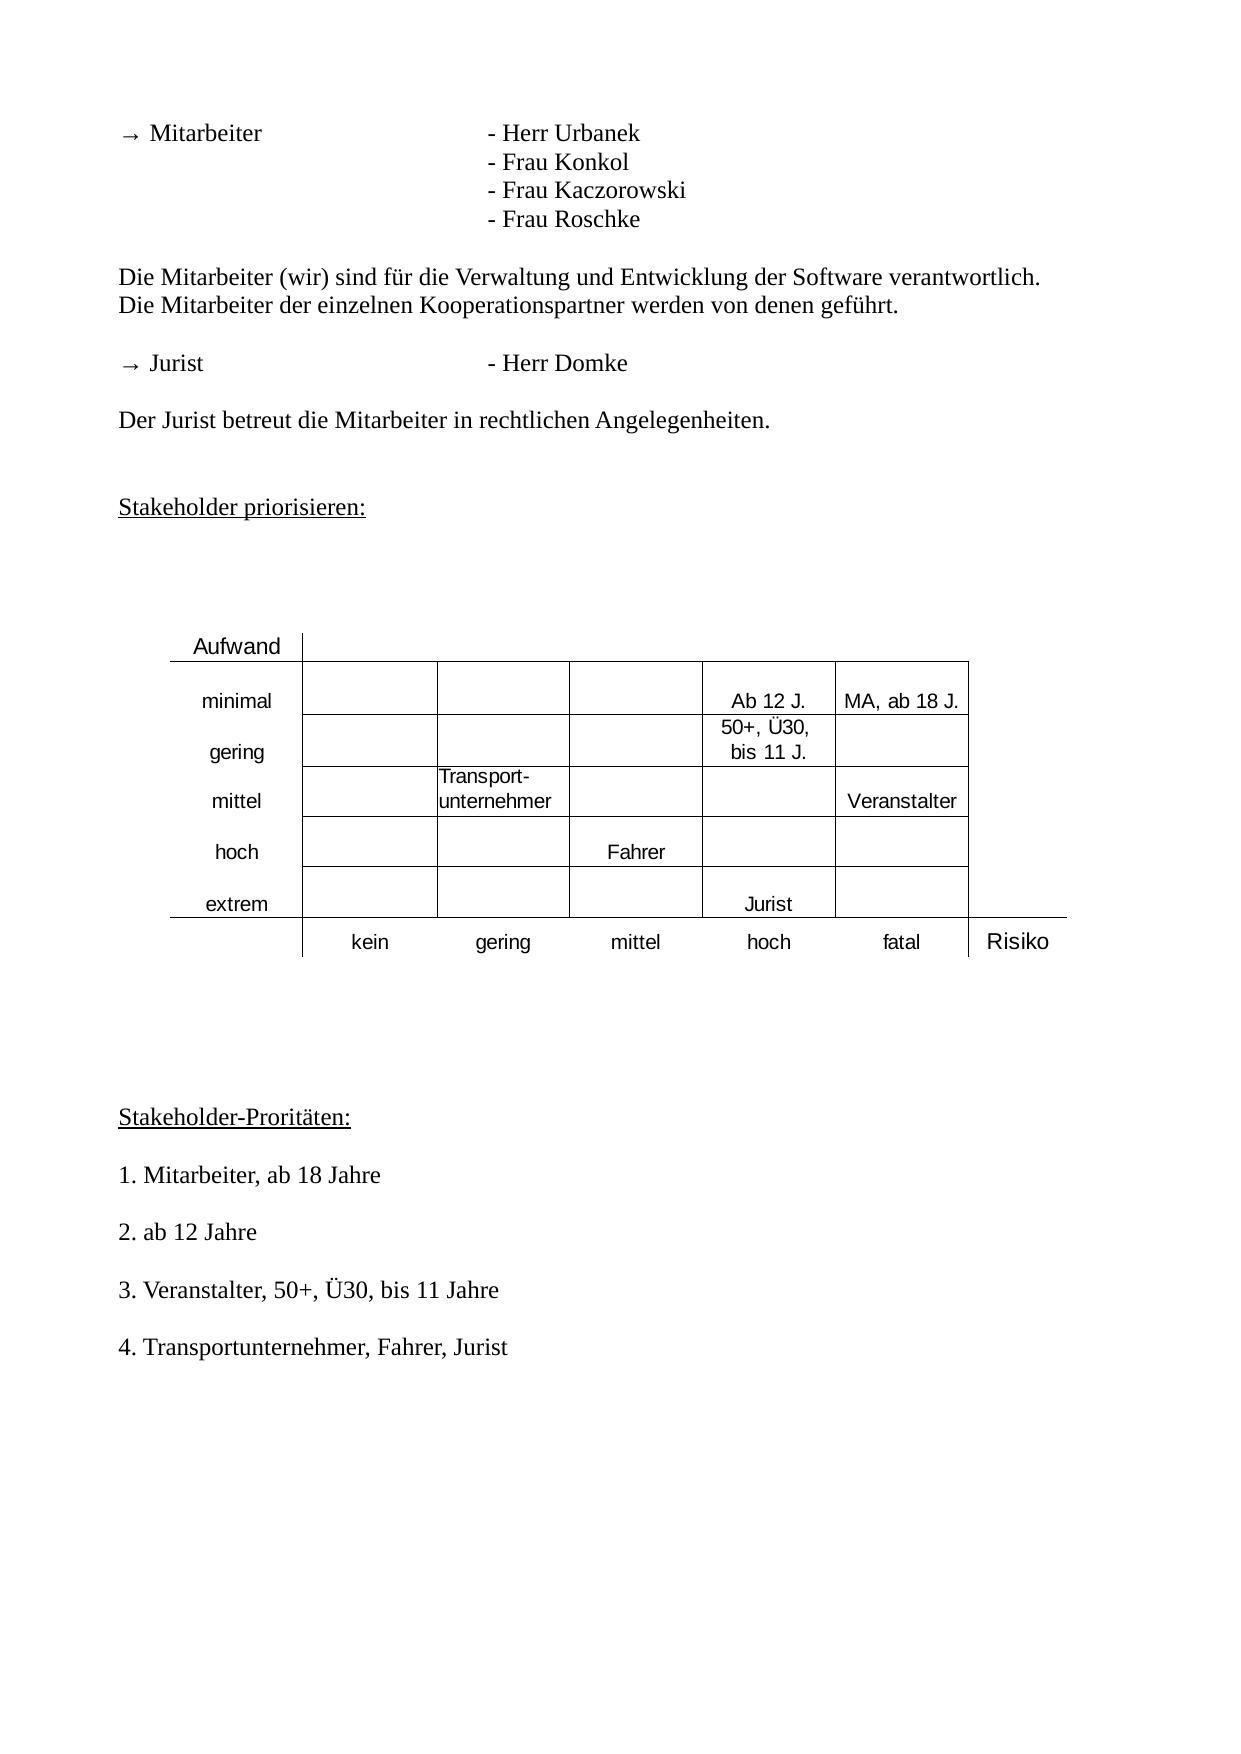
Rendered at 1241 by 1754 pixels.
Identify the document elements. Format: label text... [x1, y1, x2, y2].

text 1. Mitarbeiter, ab 18 Jahre [118, 1160, 1122, 1189]
text - Frau Kaczorowski [118, 176, 1122, 204]
text Die Mitarbeiter der einzelnen Kooperationspartner werden von denen geführt. [118, 291, 1122, 319]
text - Frau Konkol [118, 147, 1122, 176]
text Stakeholder-Proritäten: [118, 1102, 1122, 1131]
text 2. ab 12 Jahre [118, 1217, 1122, 1246]
text - Frau Roschke [118, 204, 1122, 233]
text Der Jurist betreut die Mitarbeiter in rechtlichen Angelegenheiten. [118, 406, 1122, 434]
text Die Mitarbeiter (wir) sind für die Verwaltung und Entwicklung der Software verantwortlich. [118, 262, 1122, 291]
text 3. Veranstalter, 50+, Ü30, bis 11 Jahre [118, 1275, 1122, 1304]
text → Jurist - Herr Domke [118, 348, 1122, 377]
text 4. Transportunternehmer, Fahrer, Jurist [118, 1332, 1122, 1361]
text → Mitarbeiter - Herr Urbanek [118, 118, 1122, 147]
text Stakeholder priorisieren: [118, 492, 1122, 521]
